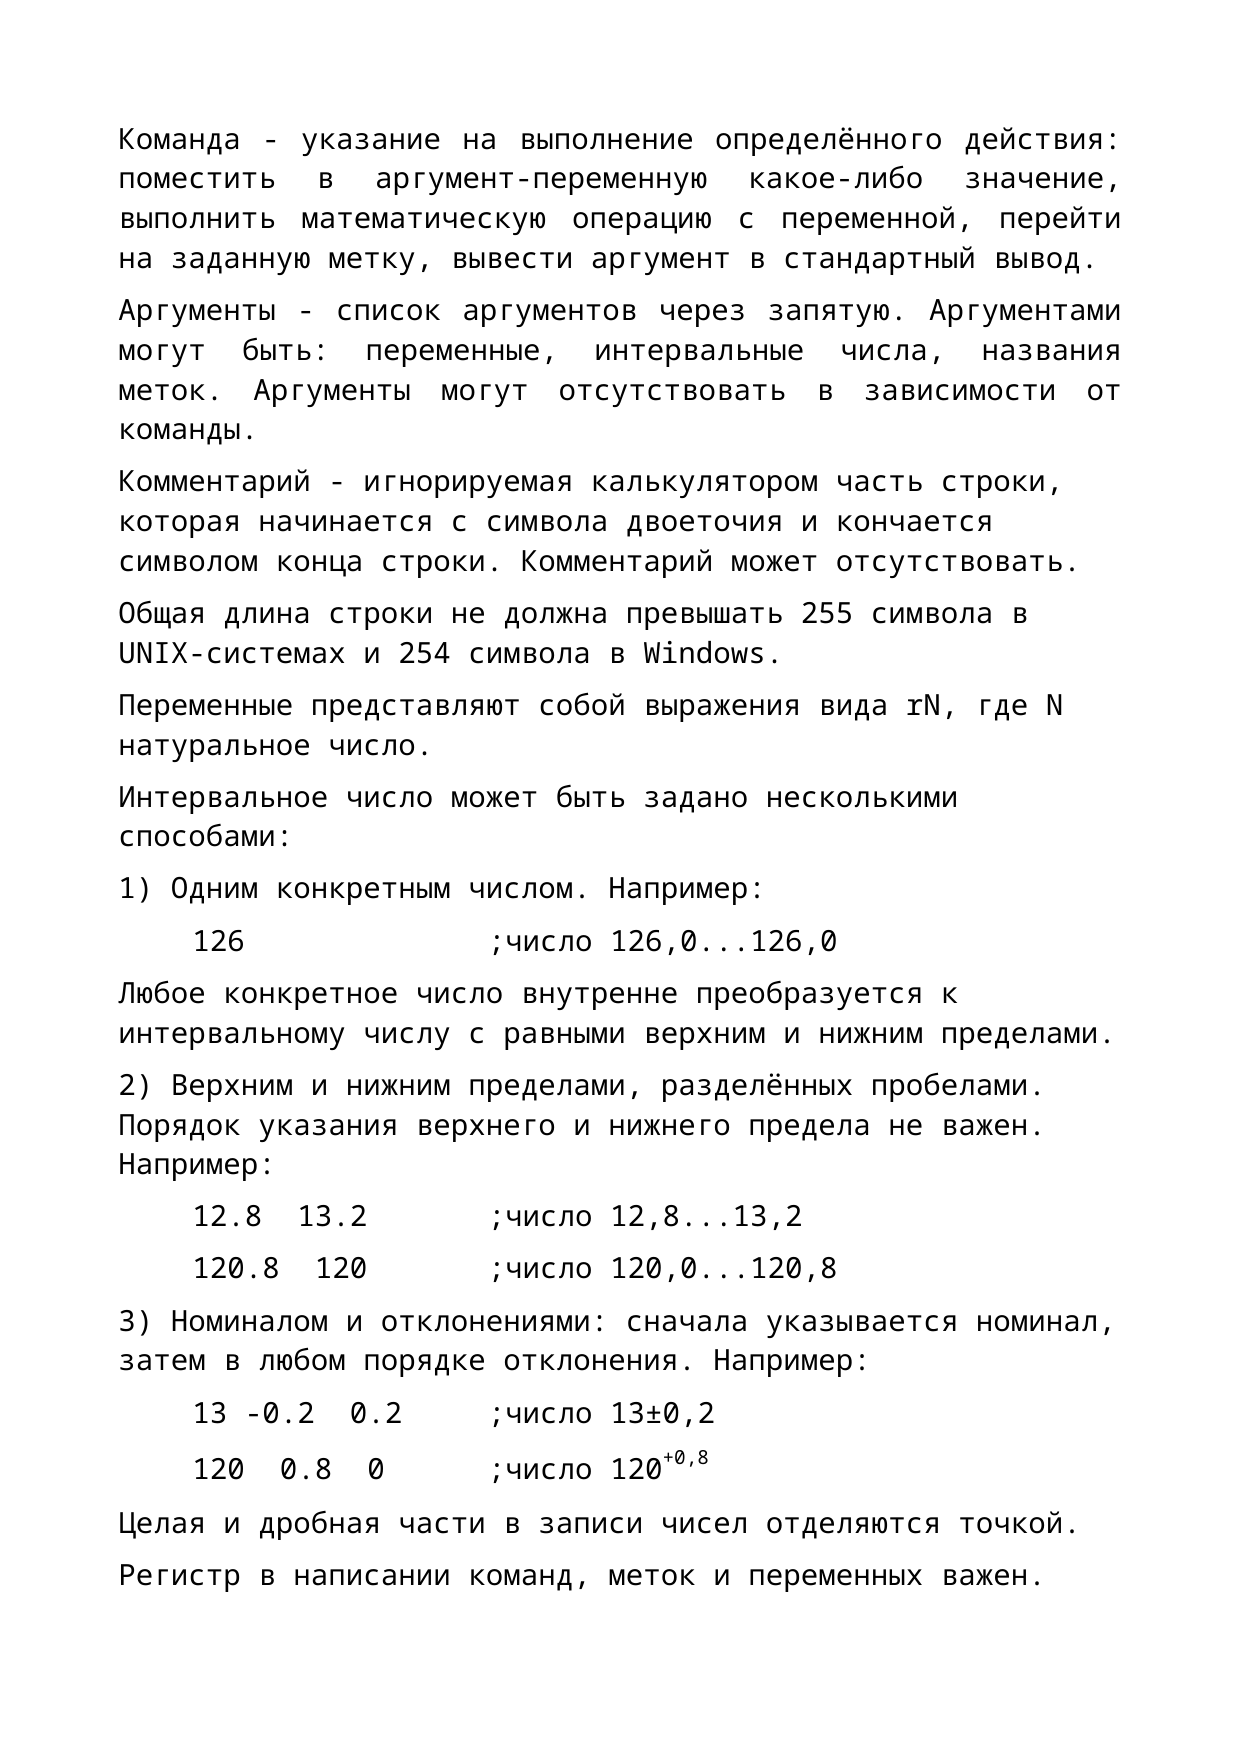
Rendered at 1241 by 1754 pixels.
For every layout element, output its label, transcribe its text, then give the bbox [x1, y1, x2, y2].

text 13 -0.2 0.2 ;число 13±0,2 [118, 1392, 1122, 1432]
text Комментарий - игнорируемая калькулятором часть строки, которая начинается с символа двоеточия и кончается символом конца строки. Комментарий может отсутствовать. [118, 461, 1122, 580]
text 126 ;число 126,0...126,0 [118, 920, 1122, 960]
text 120.8 120 ;число 120,0...120,8 [118, 1248, 1122, 1287]
text 1) Одним конкретным числом. Например: [118, 868, 1122, 907]
text Регистр в написании команд, меток и переменных важен. [118, 1554, 1122, 1594]
text Переменные представляют собой выражения вида rN, где N натуральное число. [118, 684, 1122, 763]
text 120 0.8 0 ;число 120+0,8 [118, 1444, 1122, 1489]
text Аргументы - список аргументов через запятую. Аргументами могут быть: переменные, интервальные числа, названия меток. Аргументы могут отсутствовать в зависимости от команды. [118, 289, 1122, 448]
text Любое конкретное число внутренне преобразуется к интервальному числу с равными верхним и нижним пределами. [118, 972, 1122, 1052]
text Команда - указание на выполнение определённого действия: поместить в аргумент-переменную какое-либо значение, выполнить математическую операцию с переменной, перейти на заданную метку, вывести аргумент в стандартный вывод. [118, 118, 1122, 277]
text 12.8 13.2 ;число 12,8...13,2 [118, 1196, 1122, 1235]
text Интервальное число может быть задано несколькими способами: [118, 776, 1122, 855]
text Целая и дробная части в записи чисел отделяются точкой. [118, 1502, 1122, 1542]
text Общая длина строки не должна превышать 255 символа в UNIX-системах и 254 символа в Windows. [118, 592, 1122, 672]
text 2) Верхним и нижним пределами, разделённых пробелами. Порядок указания верхнего и нижнего предела не важен. Например: [118, 1064, 1122, 1183]
text 3) Номиналом и отклонениями: сначала указывается номинал, затем в любом порядке отклонения. Например: [118, 1300, 1122, 1379]
